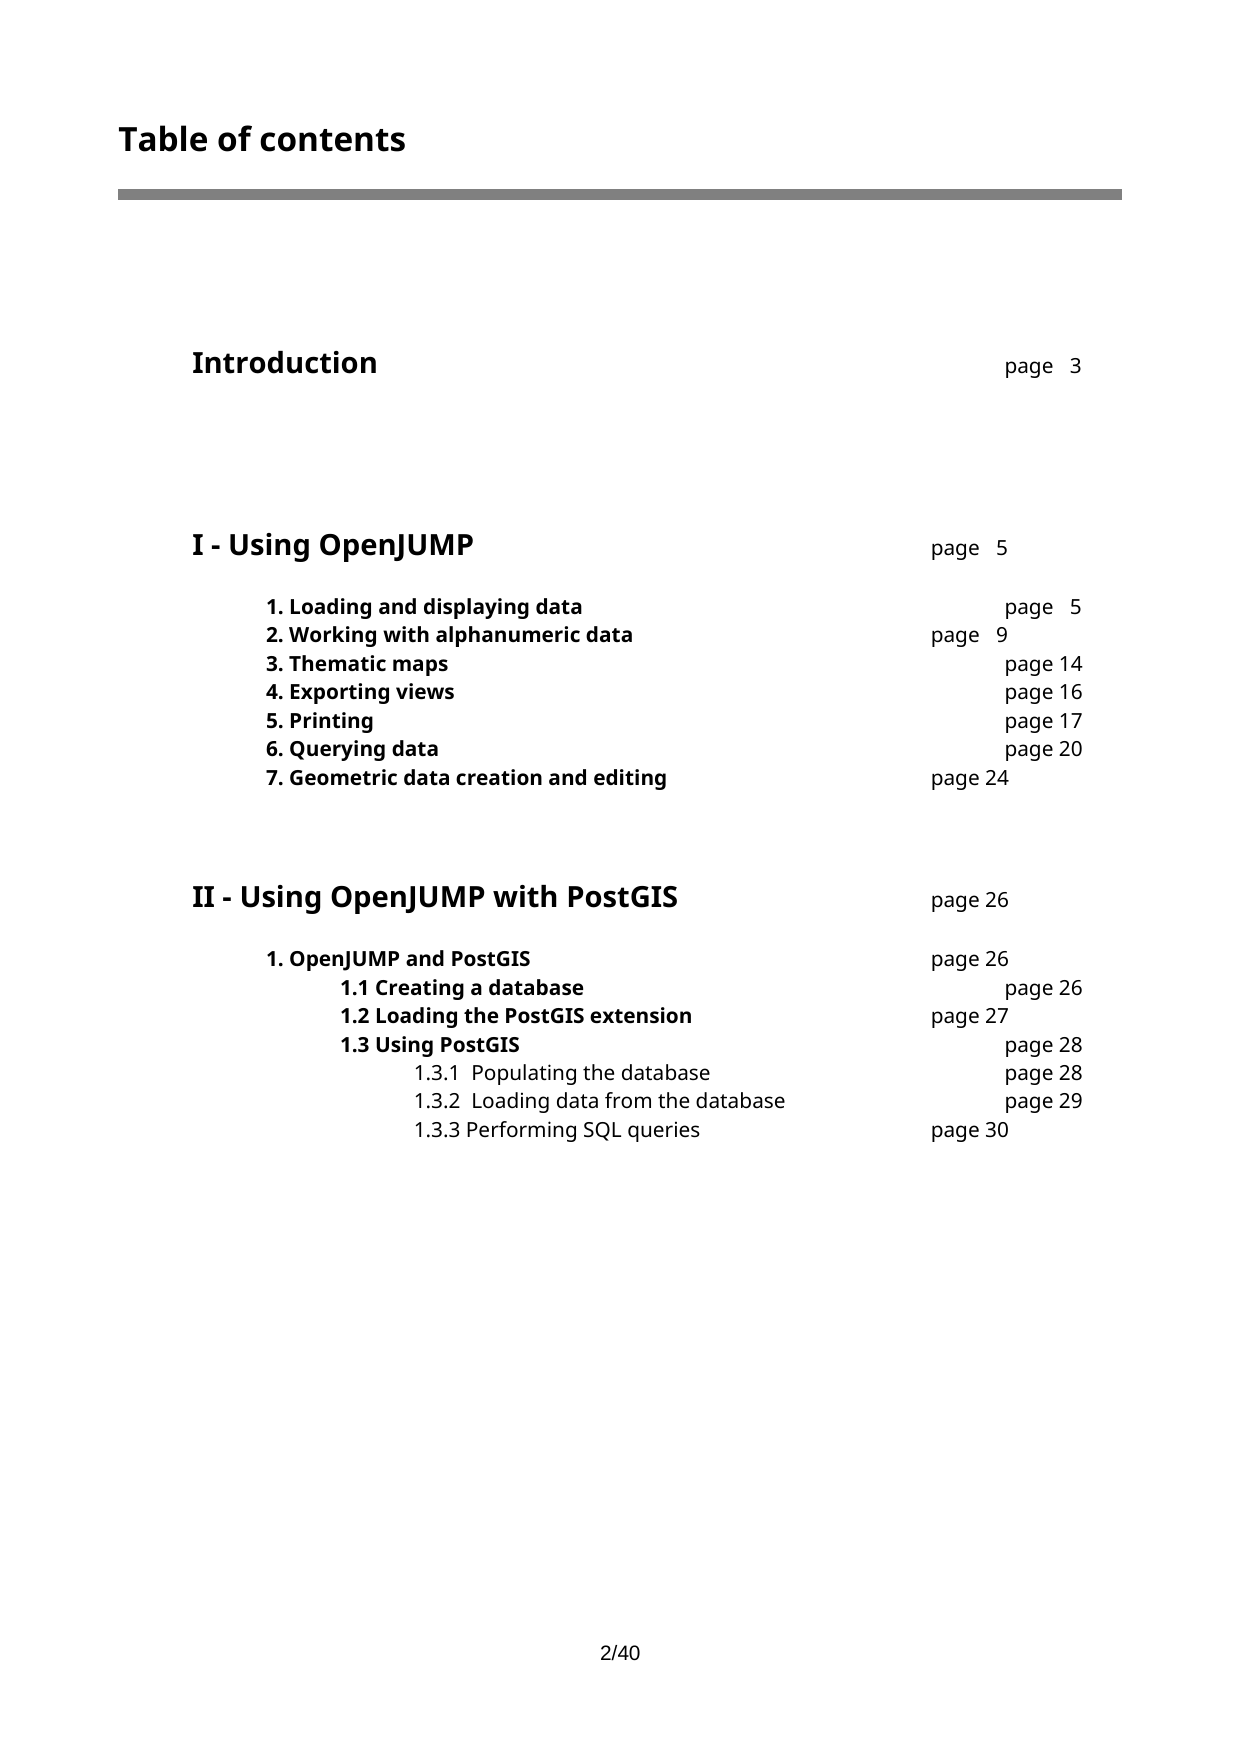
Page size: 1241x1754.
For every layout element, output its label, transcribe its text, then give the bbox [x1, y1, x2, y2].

text Table of contents [118, 116, 1122, 162]
text 6. Querying data page 20 [118, 734, 1122, 763]
text 1.2 Loading the PostGIS extension page 27 [118, 1001, 1122, 1030]
text 1.3.1 Populating the database page 28 [118, 1058, 1122, 1087]
text 2. Working with alphanumeric data page 9 [118, 620, 1122, 649]
text Introduction page 3 [118, 342, 1122, 382]
text 1.3.2 Loading data from the database page 29 [118, 1087, 1122, 1115]
text 7. Geometric data creation and editing page 24 [118, 763, 1122, 791]
text II - Using OpenJUMP with PostGIS page 26 [118, 876, 1122, 916]
text I - Using OpenJUMP page 5 [118, 524, 1122, 563]
text 1. Loading and displaying data page 5 [118, 592, 1122, 620]
text 4. Exporting views page 16 [118, 677, 1122, 706]
text 1.1 Creating a database page 26 [118, 973, 1122, 1001]
text 1. OpenJUMP and PostGIS page 26 [118, 944, 1122, 973]
text 1.3 Using PostGIS page 28 [118, 1030, 1122, 1058]
text 1.3.3 Performing SQL queries page 30 [118, 1115, 1122, 1143]
text 5. Printing page 17 [118, 706, 1122, 734]
text 3. Thematic maps page 14 [118, 649, 1122, 677]
